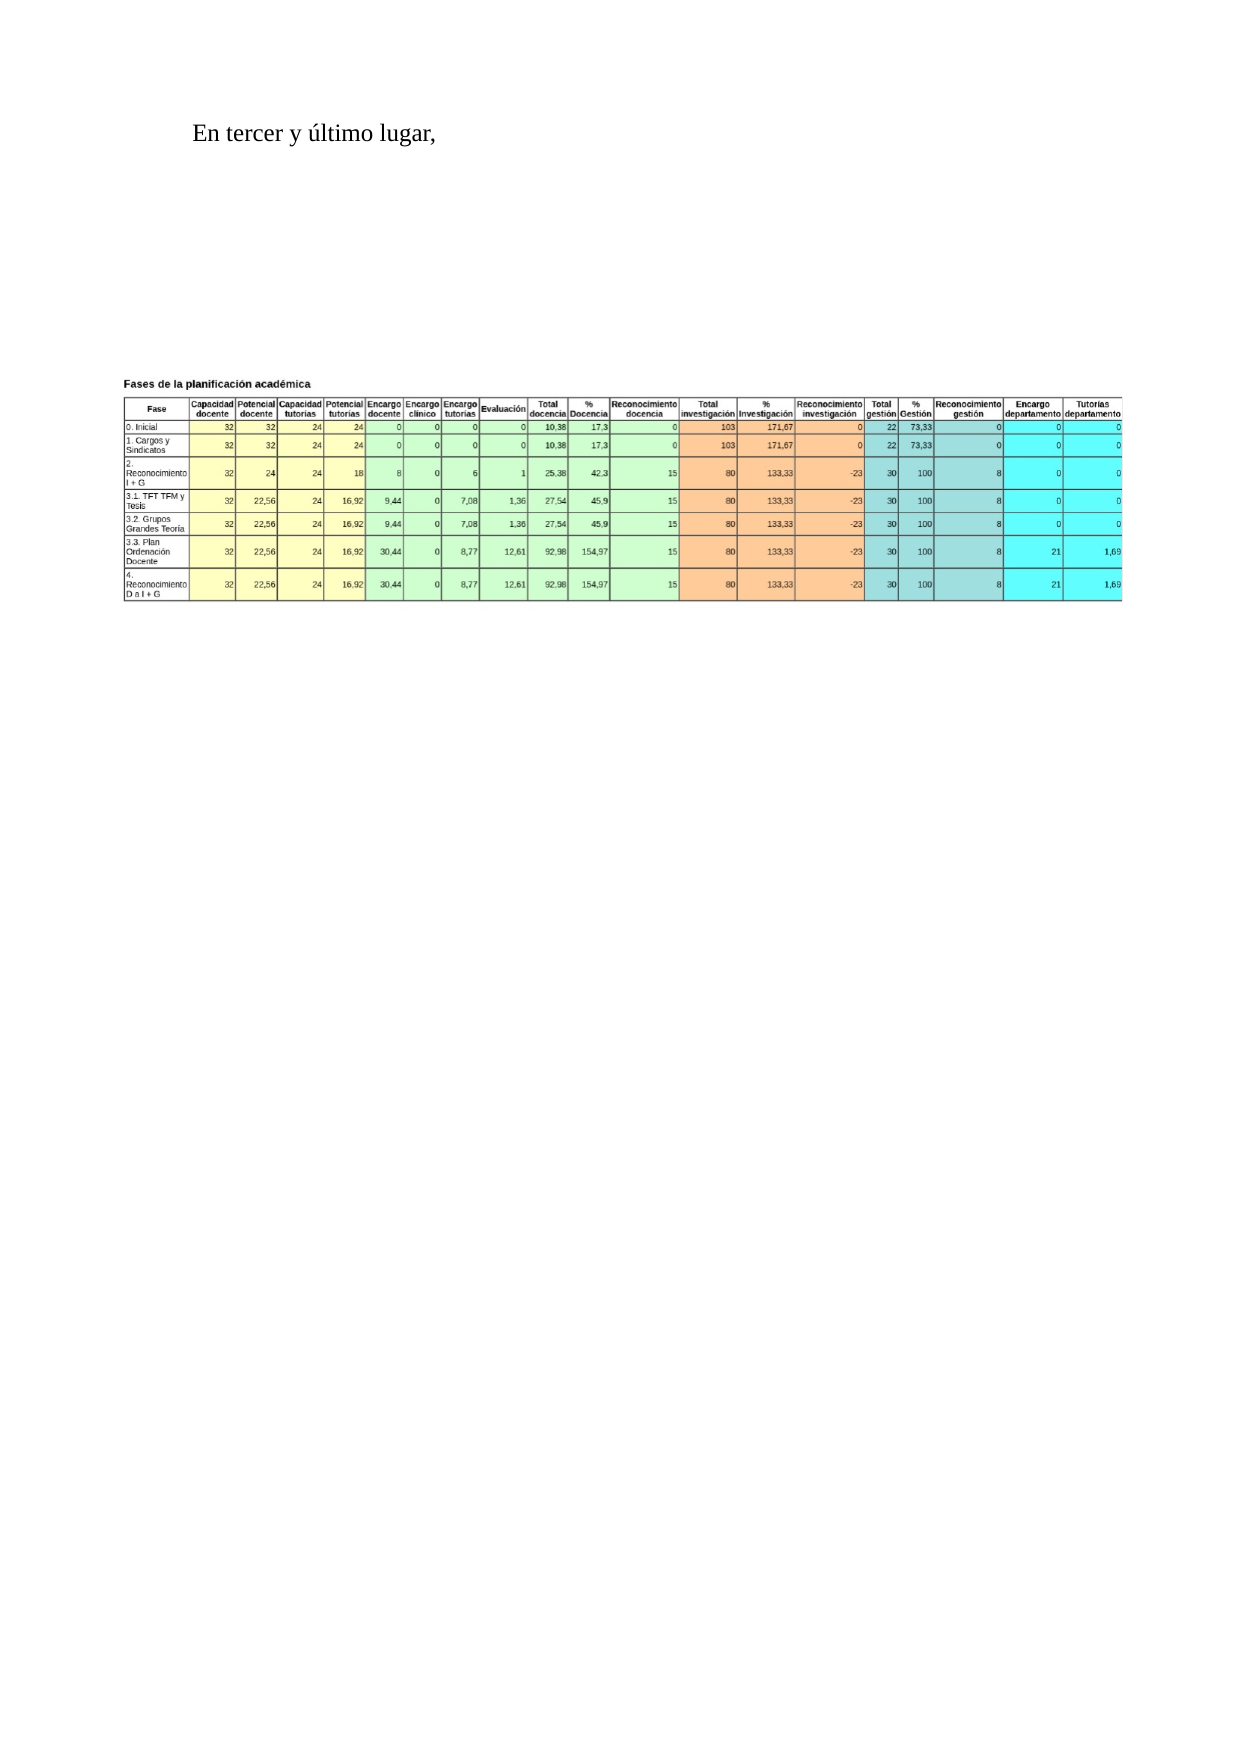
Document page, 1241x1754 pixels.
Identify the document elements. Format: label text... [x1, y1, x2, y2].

picture [118, 369, 1123, 710]
text En tercer y último lugar, [118, 118, 1122, 147]
